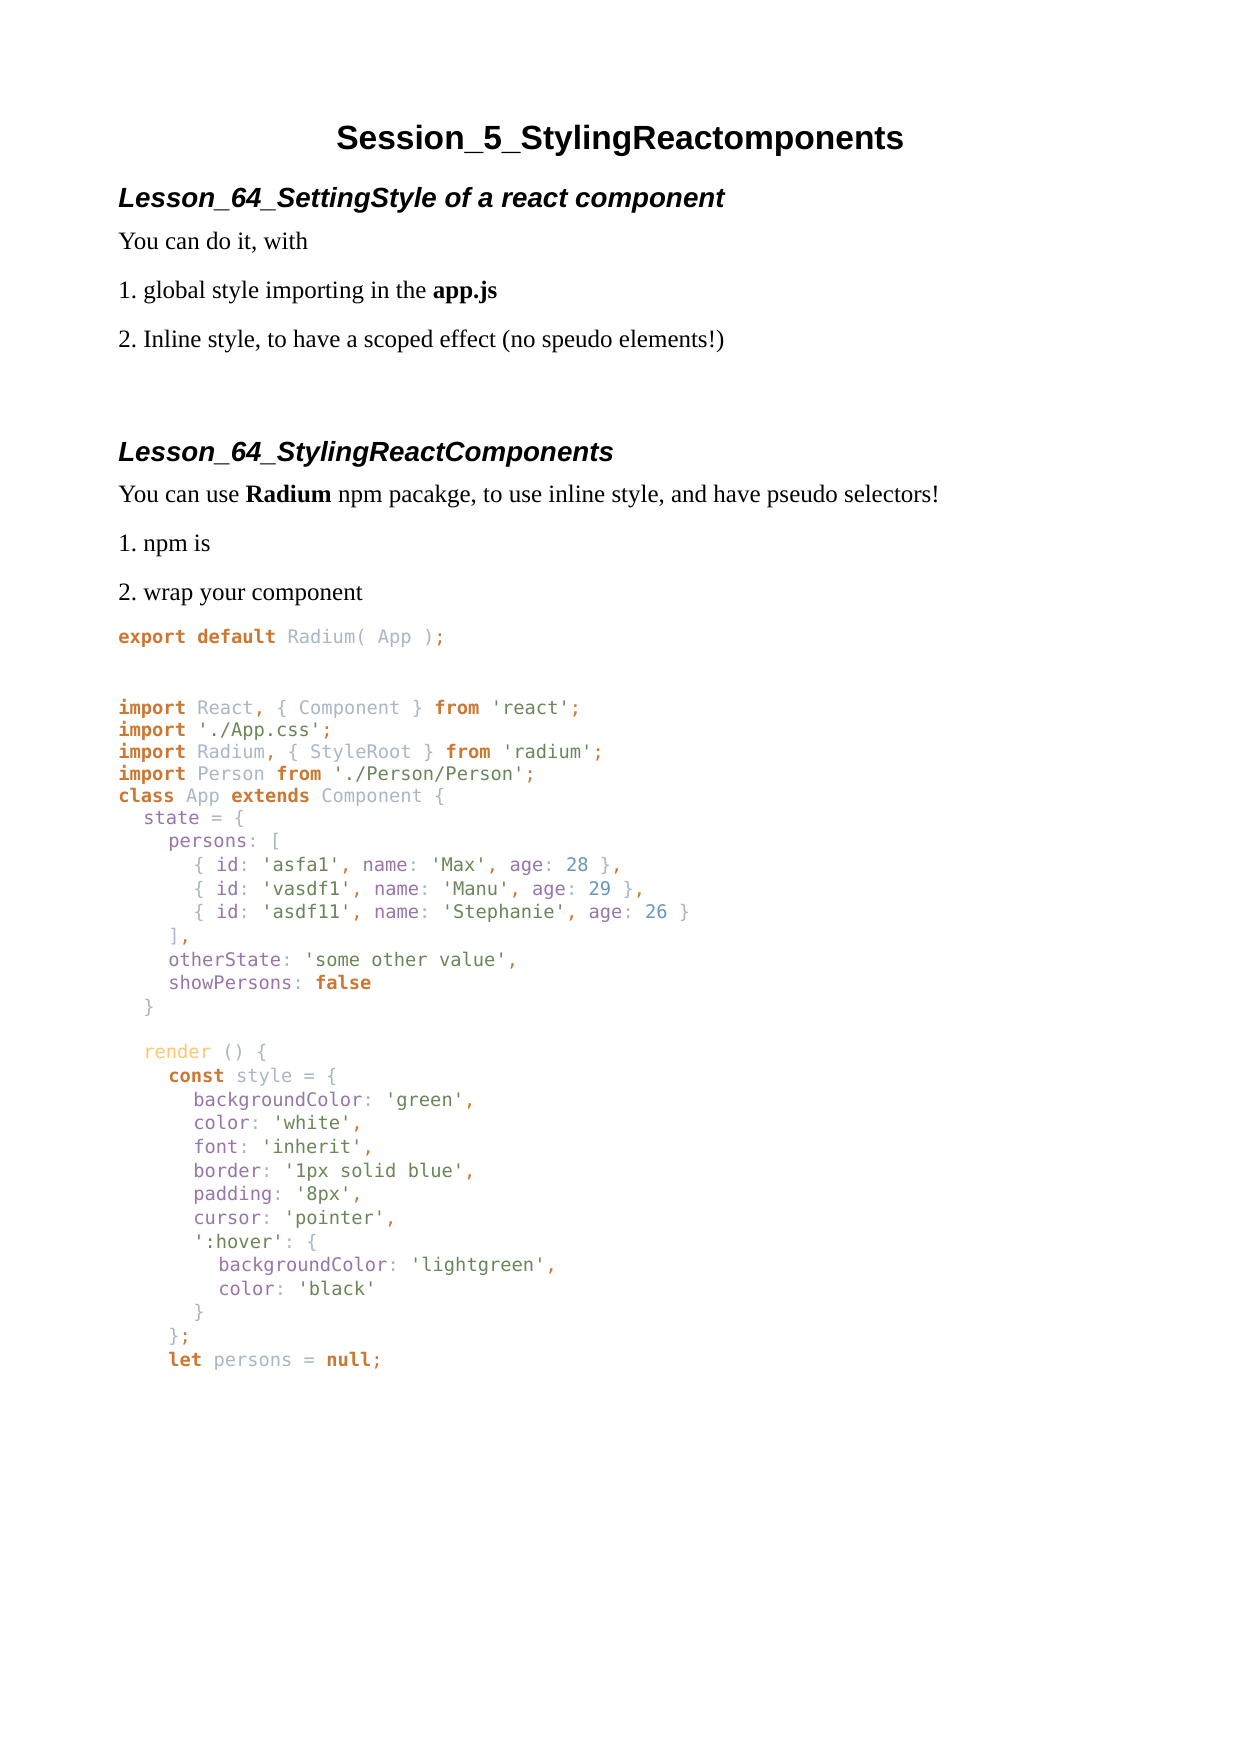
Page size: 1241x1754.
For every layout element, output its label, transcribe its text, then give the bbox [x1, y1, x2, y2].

text backgroundColor: 'green', [118, 1089, 1122, 1112]
text ':hover': { [118, 1231, 1122, 1254]
text otherState: 'some other value', [118, 949, 1122, 972]
text showPersons: false [118, 972, 1122, 996]
subtitle Session_5_StylingReactomponents [118, 118, 1122, 157]
text } [118, 1302, 1122, 1325]
text persons: [ [118, 830, 1122, 854]
text const style = { [118, 1065, 1122, 1089]
subtitle Lesson_64_SettingStyle of a react component [118, 182, 1122, 214]
text { id: 'asdf11', name: 'Stephanie', age: 26 } [118, 901, 1122, 925]
text color: 'white', [118, 1112, 1122, 1136]
text let persons = null; [118, 1349, 1122, 1372]
text export default Radium( App ); [118, 626, 1122, 648]
text import React, { Component } from 'react'; [118, 697, 1122, 719]
text import Person from './Person/Person'; [118, 763, 1122, 785]
text ], [118, 925, 1122, 949]
text { id: 'asfa1', name: 'Max', age: 28 }, [118, 854, 1122, 878]
text cursor: 'pointer', [118, 1207, 1122, 1231]
text 1. npm is [118, 528, 1122, 557]
text import Radium, { StyleRoot } from 'radium'; [118, 741, 1122, 763]
text render () { [118, 1041, 1122, 1065]
text You can do it, with [118, 226, 1122, 255]
text border: '1px solid blue', [118, 1160, 1122, 1183]
text 2. Inline style, to have a scoped effect (no speudo elements!) [118, 324, 1122, 353]
text You can use Radium npm pacakge, to use inline style, and have pseudo selectors! [118, 479, 1122, 508]
text import './App.css'; [118, 719, 1122, 741]
text color: 'black' [118, 1278, 1122, 1302]
text }; [118, 1325, 1122, 1349]
text 1. global style importing in the app.js [118, 275, 1122, 304]
text padding: '8px', [118, 1183, 1122, 1207]
text backgroundColor: 'lightgreen', [118, 1254, 1122, 1278]
text { id: 'vasdf1', name: 'Manu', age: 29 }, [118, 878, 1122, 901]
text } [118, 996, 1122, 1019]
text 2. wrap your component [118, 577, 1122, 606]
subtitle Lesson_64_StylingReactComponents [118, 435, 1122, 467]
text class App extends Component { [118, 785, 1122, 807]
text state = { [118, 807, 1122, 830]
text font: 'inherit', [118, 1136, 1122, 1160]
